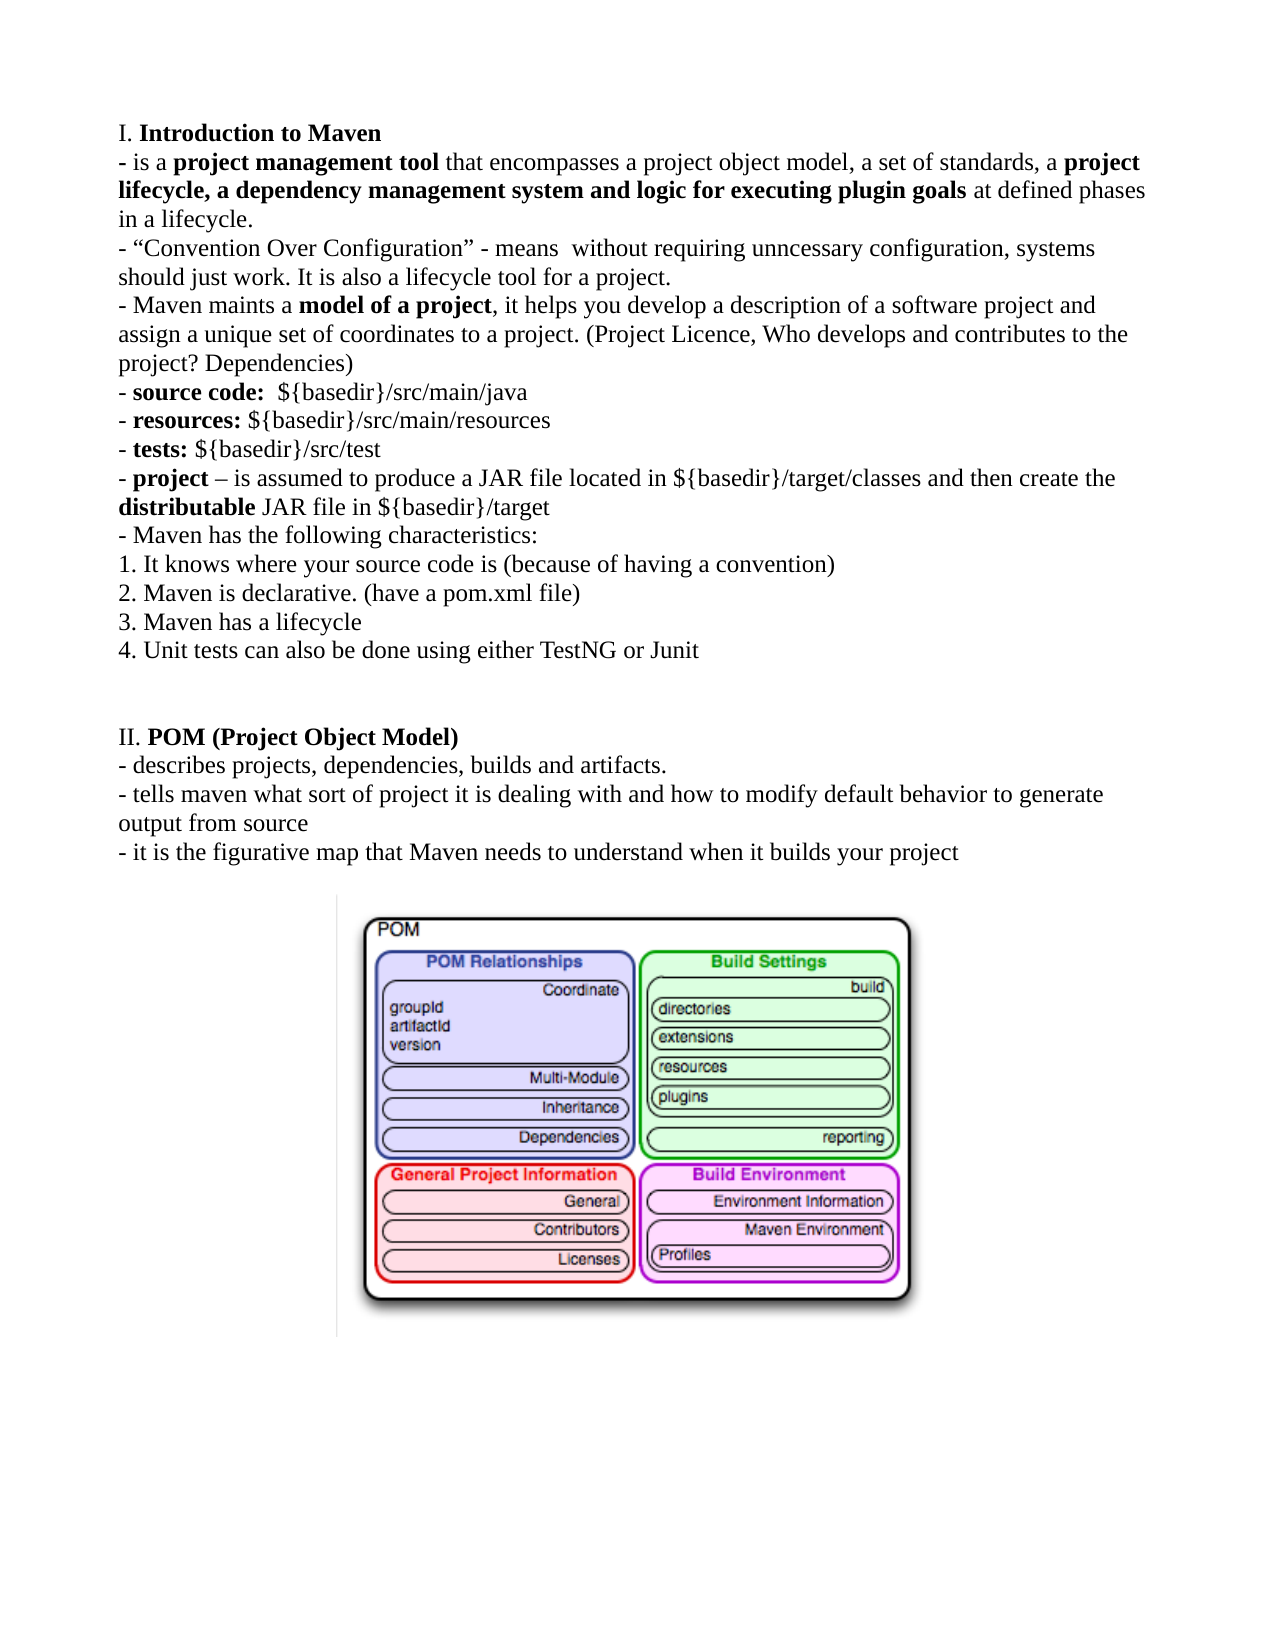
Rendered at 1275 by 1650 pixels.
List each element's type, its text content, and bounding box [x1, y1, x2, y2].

text - it is the figurative map that Maven needs to understand when it builds your project [118, 837, 1157, 866]
text - is a project management tool that encompasses a project object model, a set of standards, a project lifecycle, a dependency management system and logic for executing plugin goals at defined phases in a lifecycle. [118, 147, 1157, 233]
picture [334, 894, 941, 1337]
text - tests: ${basedir}/src/test [118, 434, 1157, 463]
text - Maven maints a model of a project, it helps you develop a description of a software project and assign a unique set of coordinates to a project. (Project Licence, Who develops and contributes to the project? Dependencies) [118, 291, 1157, 377]
text - resources: ${basedir}/src/main/resources [118, 406, 1157, 434]
text - source code: ${basedir}/src/main/java [118, 377, 1157, 406]
text - describes projects, dependencies, builds and artifacts. [118, 751, 1157, 779]
text 4. Unit tests can also be done using either TestNG or Junit [118, 636, 1157, 664]
text - project – is assumed to produce a JAR file located in ${basedir}/target/classes and then create the distributable JAR file in ${basedir}/target [118, 463, 1157, 521]
text 3. Maven has a lifecycle [118, 607, 1157, 636]
text - tells maven what sort of project it is dealing with and how to modify default behavior to generate output from source [118, 779, 1157, 837]
text - Maven has the following characteristics: [118, 521, 1157, 549]
text 1. It knows where your source code is (because of having a convention) [118, 549, 1157, 578]
text I. Introduction to Maven [118, 118, 1157, 147]
text - “Convention Over Configuration” - means without requiring unncessary configuration, systems should just work. It is also a lifecycle tool for a project. [118, 233, 1157, 291]
text II. POM (Project Object Model) [118, 722, 1157, 751]
text 2. Maven is declarative. (have a pom.xml file) [118, 578, 1157, 607]
